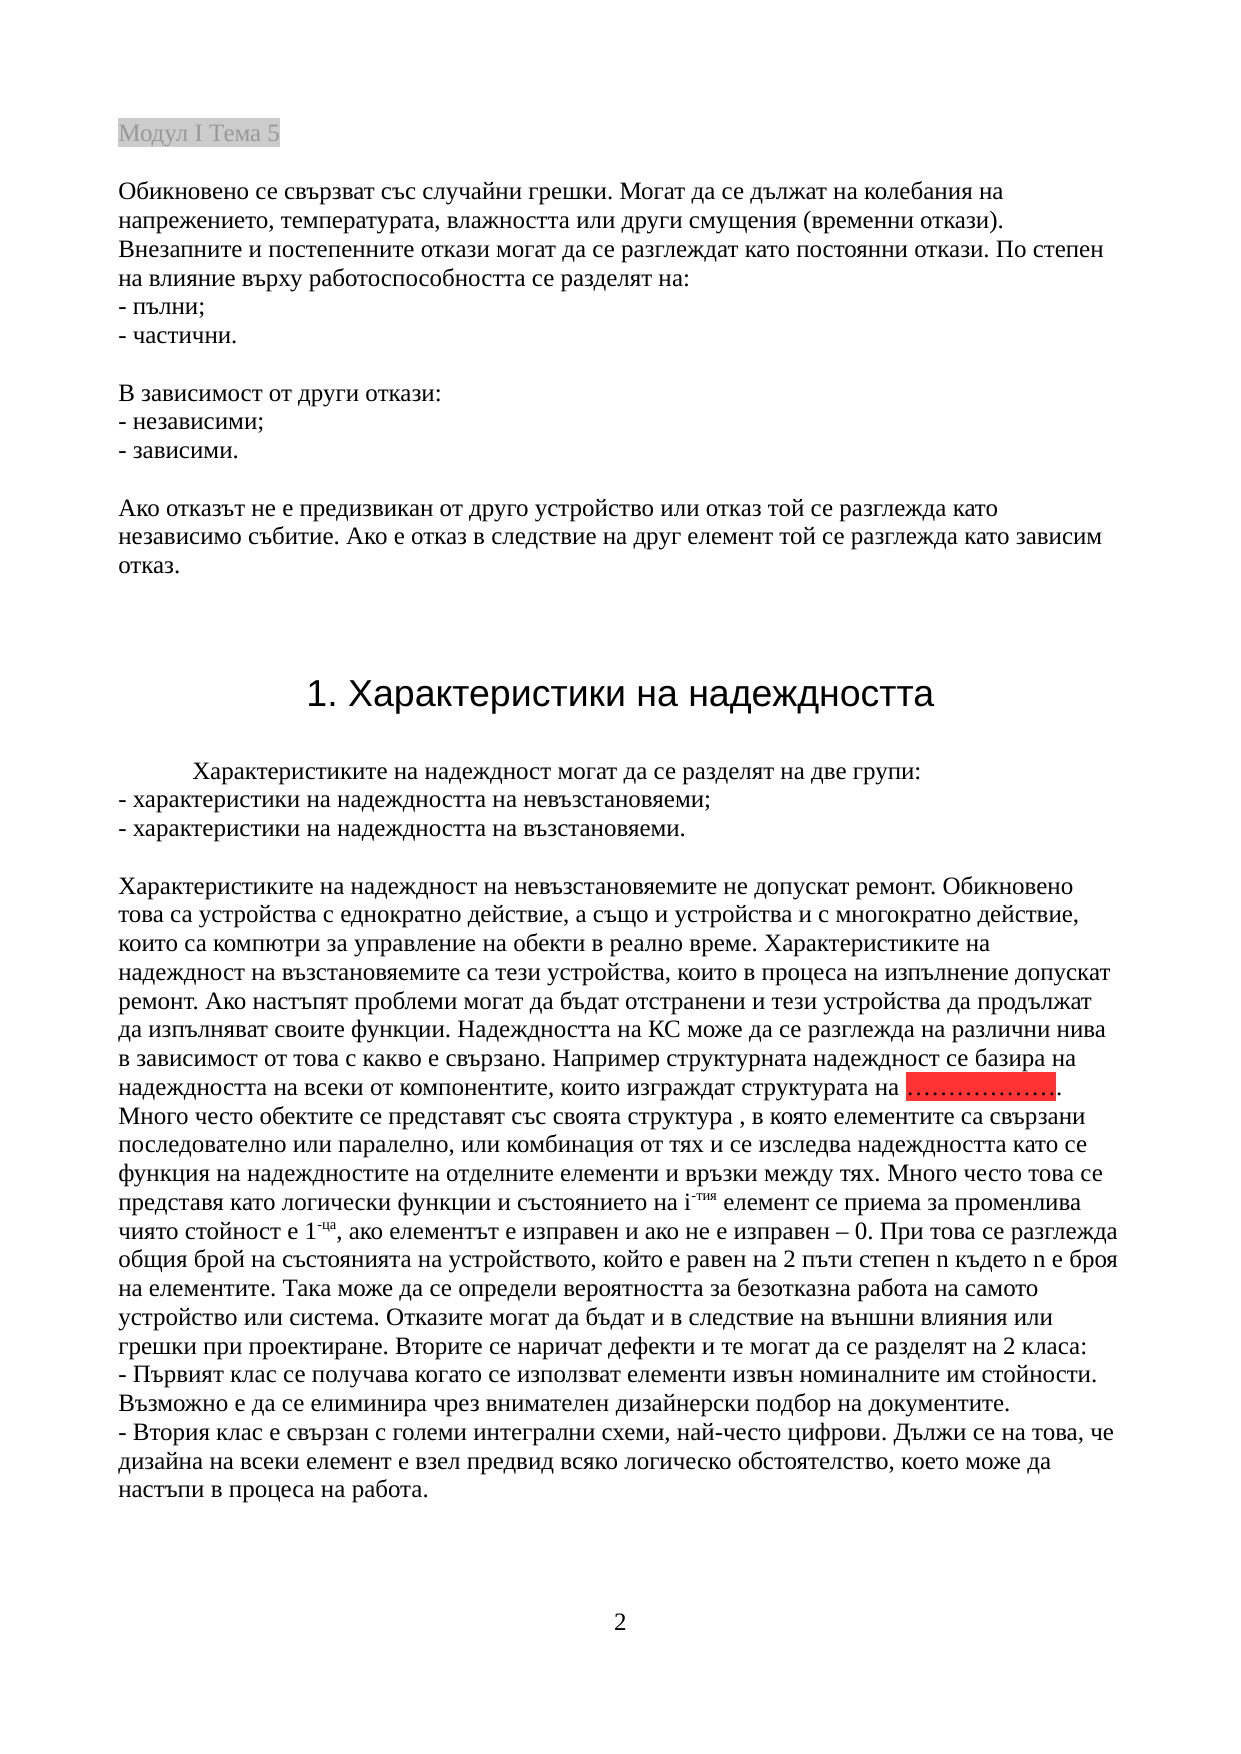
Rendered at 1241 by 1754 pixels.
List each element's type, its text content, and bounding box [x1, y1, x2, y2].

text - частични. [118, 320, 1122, 349]
subtitle 1. Характеристики на надеждността [118, 671, 1122, 714]
text Характеристиките на надеждност на невъзстановяемите не допускат ремонт. Обикновено това са устройства с еднократно действие, а също и устройства и с многократно действие, които са компютри за управление на обекти в реално време. Характеристиките на надеждност на възстановяемите са тези устройства, които в процеса на изпълнение допускат ремонт. Ако настъпят проблеми могат да бъдат отстранени и тези устройства да продължат да изпълняват своите функции. Надеждността на КС може да се разглежда на различни нива в зависимост от това с какво е свързано. Например структурната надеждност се базира на надеждността на всеки от компонентите, които изграждат структурата на ………………. Много често обектите се представят със своята структура , в която елементите са свързани последователно или паралелно, или комбинация от тях и се изследва надеждността като се функция на надеждностите на отделните елементи и връзки между тях. Много често това се представя като логически функции и състоянието на i-тия елемент се приема за променлива чиято стойност е 1-ца, ако елементът е изправен и ако не е изправен – 0. При това се разглежда общия брой на състоянията на устройството, който е равен на 2 пъти степен n където n е броя на елементите. Така може да се определи вероятността за безотказна работа на самото устройство или система. Отказите могат да бъдат и в следствие на външни влияния или грешки при проектиране. Вторите се наричат дефекти и те могат да се разделят на 2 класа: [118, 871, 1122, 1359]
text - характеристики на надеждността на невъзстановяеми; [118, 784, 1122, 813]
text - зависими. [118, 435, 1122, 464]
text - Втория клас е свързан с големи интегрални схеми, най-често цифрови. Дължи се на това, че дизайна на всеки елемент е взел предвид всяко логическо обстоятелство, което може да настъпи в процеса на работа. [118, 1417, 1122, 1503]
text - Първият клас се получава когато се използват елементи извън номиналните им стойности. Възможно е да се елиминира чрез внимателен дизайнерски подбор на документите. [118, 1359, 1122, 1417]
text - характеристики на надеждността на възстановяеми. [118, 813, 1122, 842]
text Обикновено се свързват със случайни грешки. Могат да се дължат на колебания на напрежението, температурата, влажността или други смущения (временни откази). Внезапните и постепенните откази могат да се разглеждат като постоянни откази. По степен на влияние върху работоспособността се разделят на: [118, 176, 1122, 291]
text - пълни; [118, 291, 1122, 320]
text Ако отказът не е предизвикан от друго устройство или отказ той се разглежда като независимо събитие. Ако е отказ в следствие на друг елемент той се разглежда като зависим отказ. [118, 493, 1122, 579]
text - независими; [118, 406, 1122, 435]
text Характеристиките на надеждност могат да се разделят на две групи: [118, 756, 1122, 784]
text В зависимост от други откази: [118, 378, 1122, 406]
